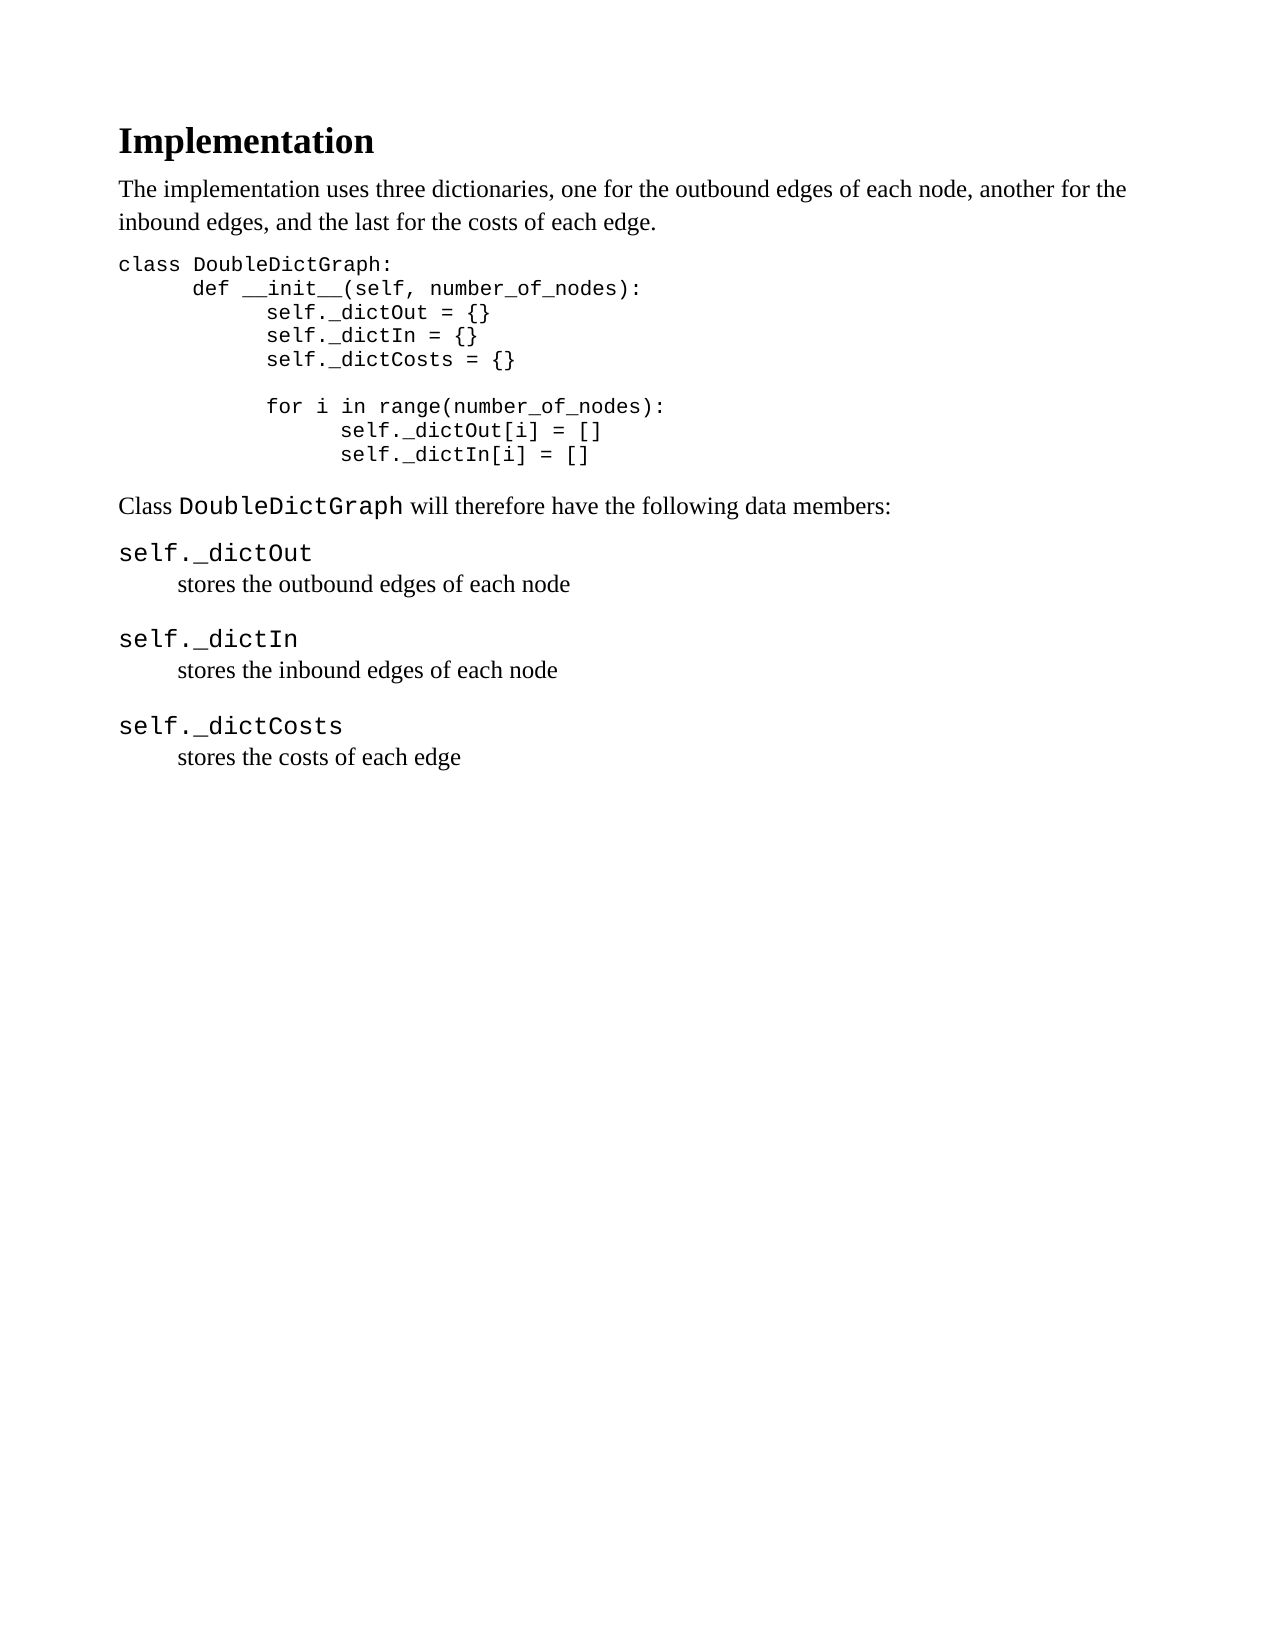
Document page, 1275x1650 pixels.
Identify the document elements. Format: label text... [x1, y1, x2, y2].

subtitle self._dictIn [118, 627, 1157, 655]
text class DoubleDictGraph: [118, 254, 1157, 278]
list stores the outbound edges of each node [177, 569, 1157, 598]
text for i in range(number_of_nodes): [118, 396, 1157, 420]
text The implementation uses three dictionaries, one for the outbound edges of each node, another for the inbound edges, and the last for the costs of each edge. [118, 174, 1157, 236]
list stores the inbound edges of each node [177, 655, 1157, 684]
text self._dictCosts = {} [118, 349, 1157, 373]
subtitle Implementation [118, 118, 1157, 161]
text self._dictIn[i] = [] [118, 443, 1157, 467]
list stores the costs of each edge [177, 742, 1157, 770]
text self._dictOut[i] = [] [118, 420, 1157, 443]
text self._dictIn = {} [118, 325, 1157, 349]
subtitle self._dictCosts [118, 713, 1157, 742]
subtitle self._dictOut [118, 541, 1157, 569]
text def __init__(self, number_of_nodes): [118, 278, 1157, 302]
text self._dictOut = {} [118, 302, 1157, 325]
text Class DoubleDictGraph will therefore have the following data members: [118, 491, 1157, 522]
